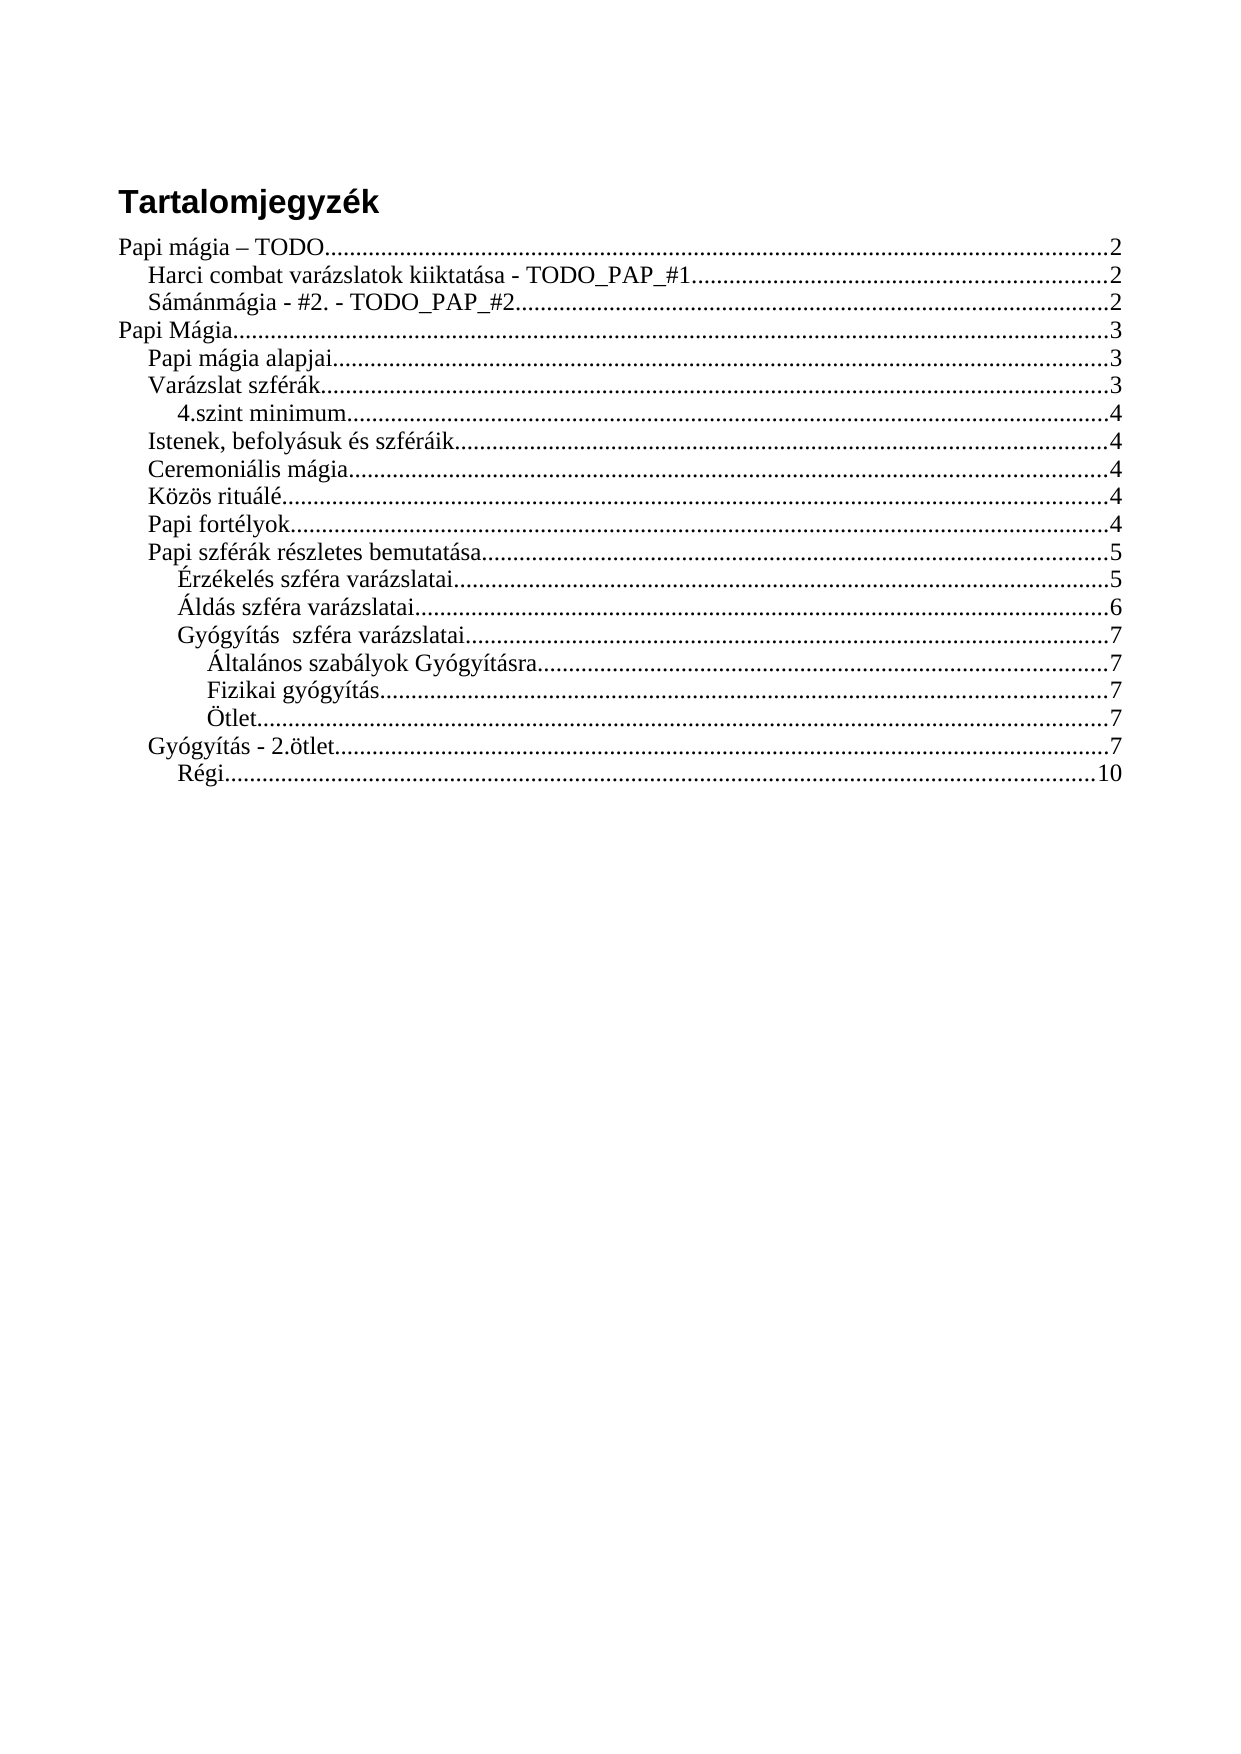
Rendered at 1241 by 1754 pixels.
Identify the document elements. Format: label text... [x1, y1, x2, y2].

subtitle Tartalomjegyzék [118, 183, 1122, 221]
text Általános szabályok Gyógyításra 7 [207, 649, 1122, 676]
text Régi 10 [177, 759, 1122, 787]
text Papi fortélyok 4 [148, 510, 1122, 538]
text Varázslat szférák 3 [148, 372, 1122, 399]
text Papi Mágia 3 [118, 316, 1122, 344]
text Érzékelés szféra varázslatai 5 [177, 566, 1122, 593]
text Sámánmágia - #2. - TODO_PAP_#2. 2 [148, 288, 1122, 316]
text Fizikai gyógyítás 7 [207, 676, 1122, 704]
text Ceremoniális mágia 4 [148, 455, 1122, 482]
text Papi mágia – TODO 2 [118, 233, 1122, 261]
text Papi szférák részletes bemutatása 5 [148, 538, 1122, 566]
text Istenek, befolyásuk és szféráik 4 [148, 427, 1122, 455]
text Áldás szféra varázslatai 6 [177, 593, 1122, 621]
text Harci combat varázslatok kiiktatása - TODO_PAP_#1. 2 [148, 261, 1122, 288]
text Papi mágia alapjai 3 [148, 344, 1122, 372]
text Ötlet 7 [207, 704, 1122, 732]
text Közös rituálé 4 [148, 482, 1122, 510]
text 4.szint minimum 4 [177, 399, 1122, 427]
text Gyógyítás - 2.ötlet 7 [148, 732, 1122, 759]
text Gyógyítás szféra varázslatai 7 [177, 621, 1122, 649]
